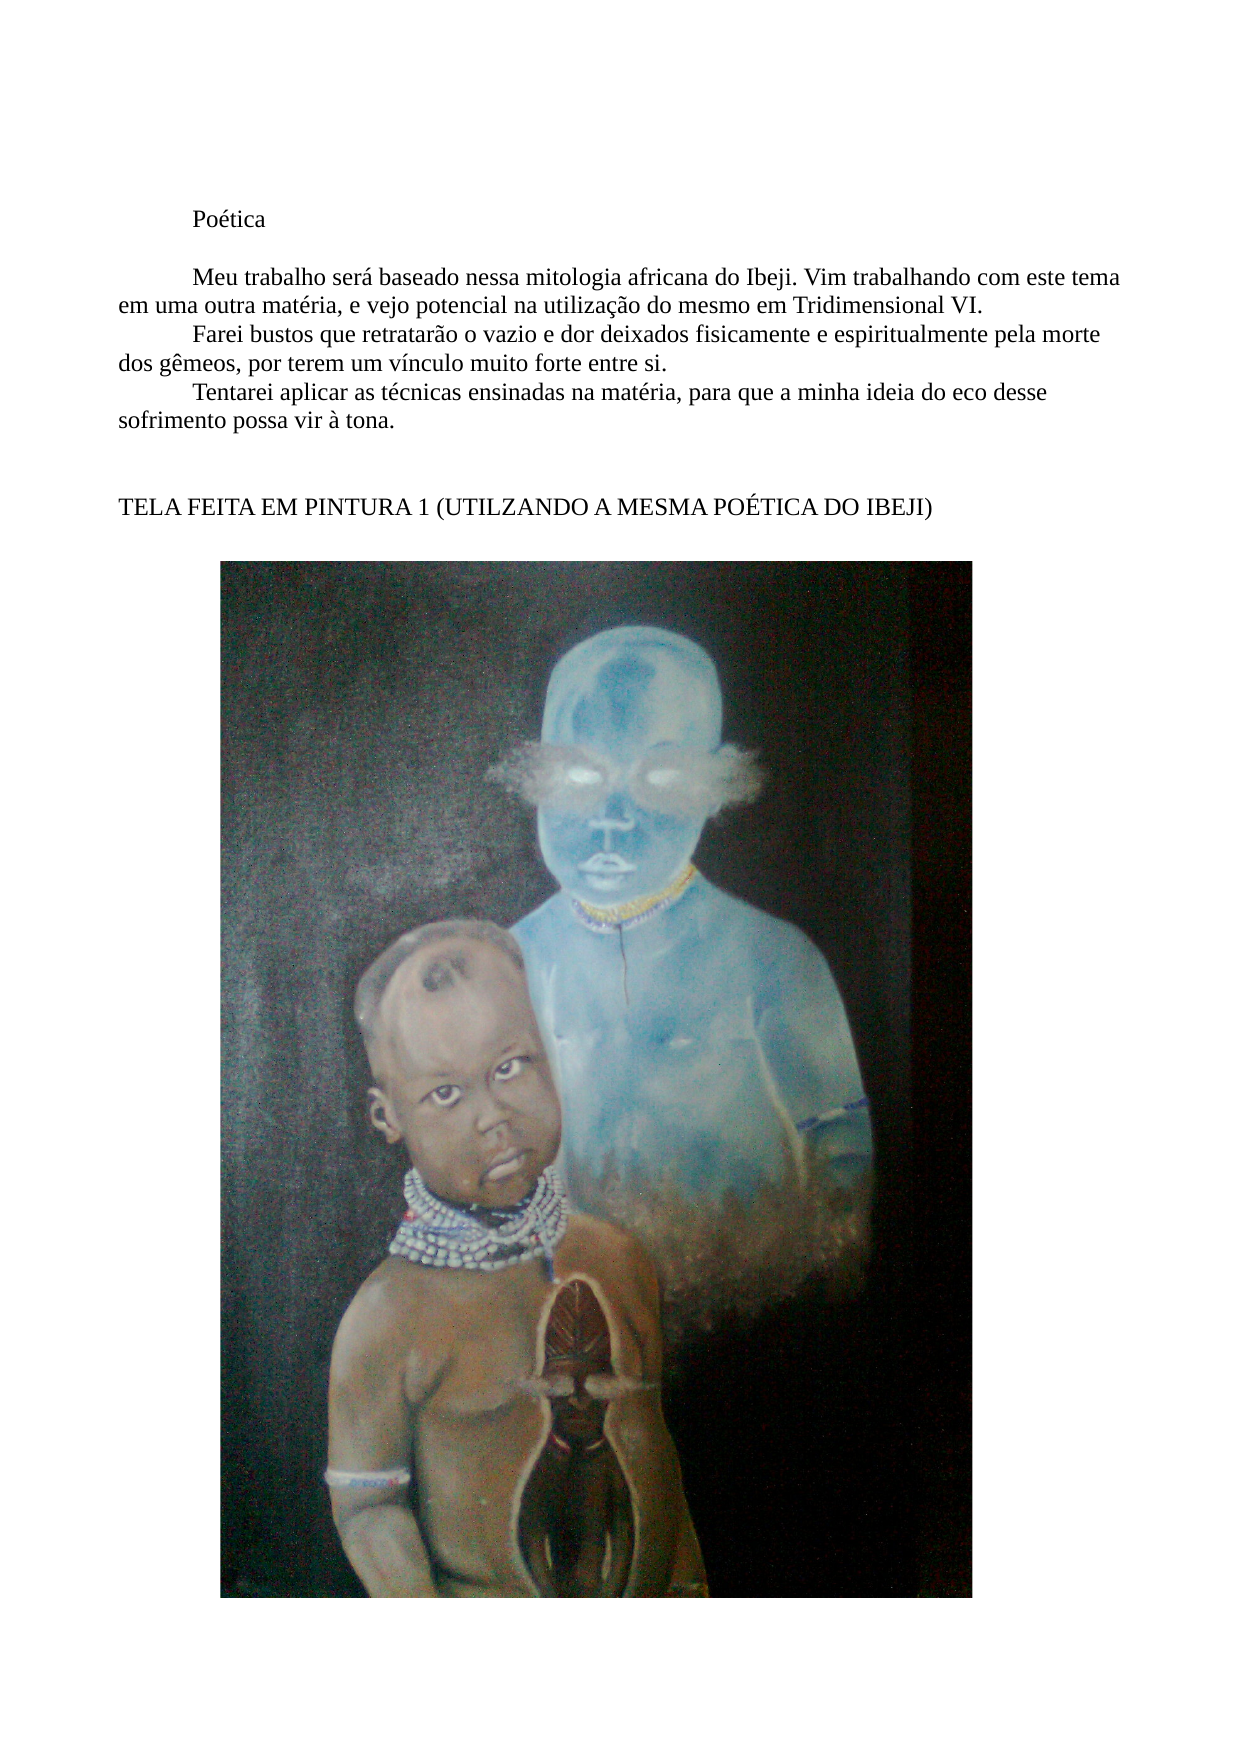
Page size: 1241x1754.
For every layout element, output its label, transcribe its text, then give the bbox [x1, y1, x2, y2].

text Poética [118, 204, 1122, 233]
text TELA FEITA EM PINTURA 1 (UTILZANDO A MESMA POÉTICA DO IBEJI) [118, 492, 1122, 521]
text Tentarei aplicar as técnicas ensinadas na matéria, para que a minha ideia do eco desse sofrimento possa vir à tona. [118, 377, 1122, 434]
picture [220, 561, 973, 1598]
text Farei bustos que retratarão o vazio e dor deixados fisicamente e espiritualmente pela morte dos gêmeos, por terem um vínculo muito forte entre si. [118, 319, 1122, 377]
text Meu trabalho será baseado nessa mitologia africana do Ibeji. Vim trabalhando com este tema em uma outra matéria, e vejo potencial na utilização do mesmo em Tridimensional VI. [118, 262, 1122, 319]
